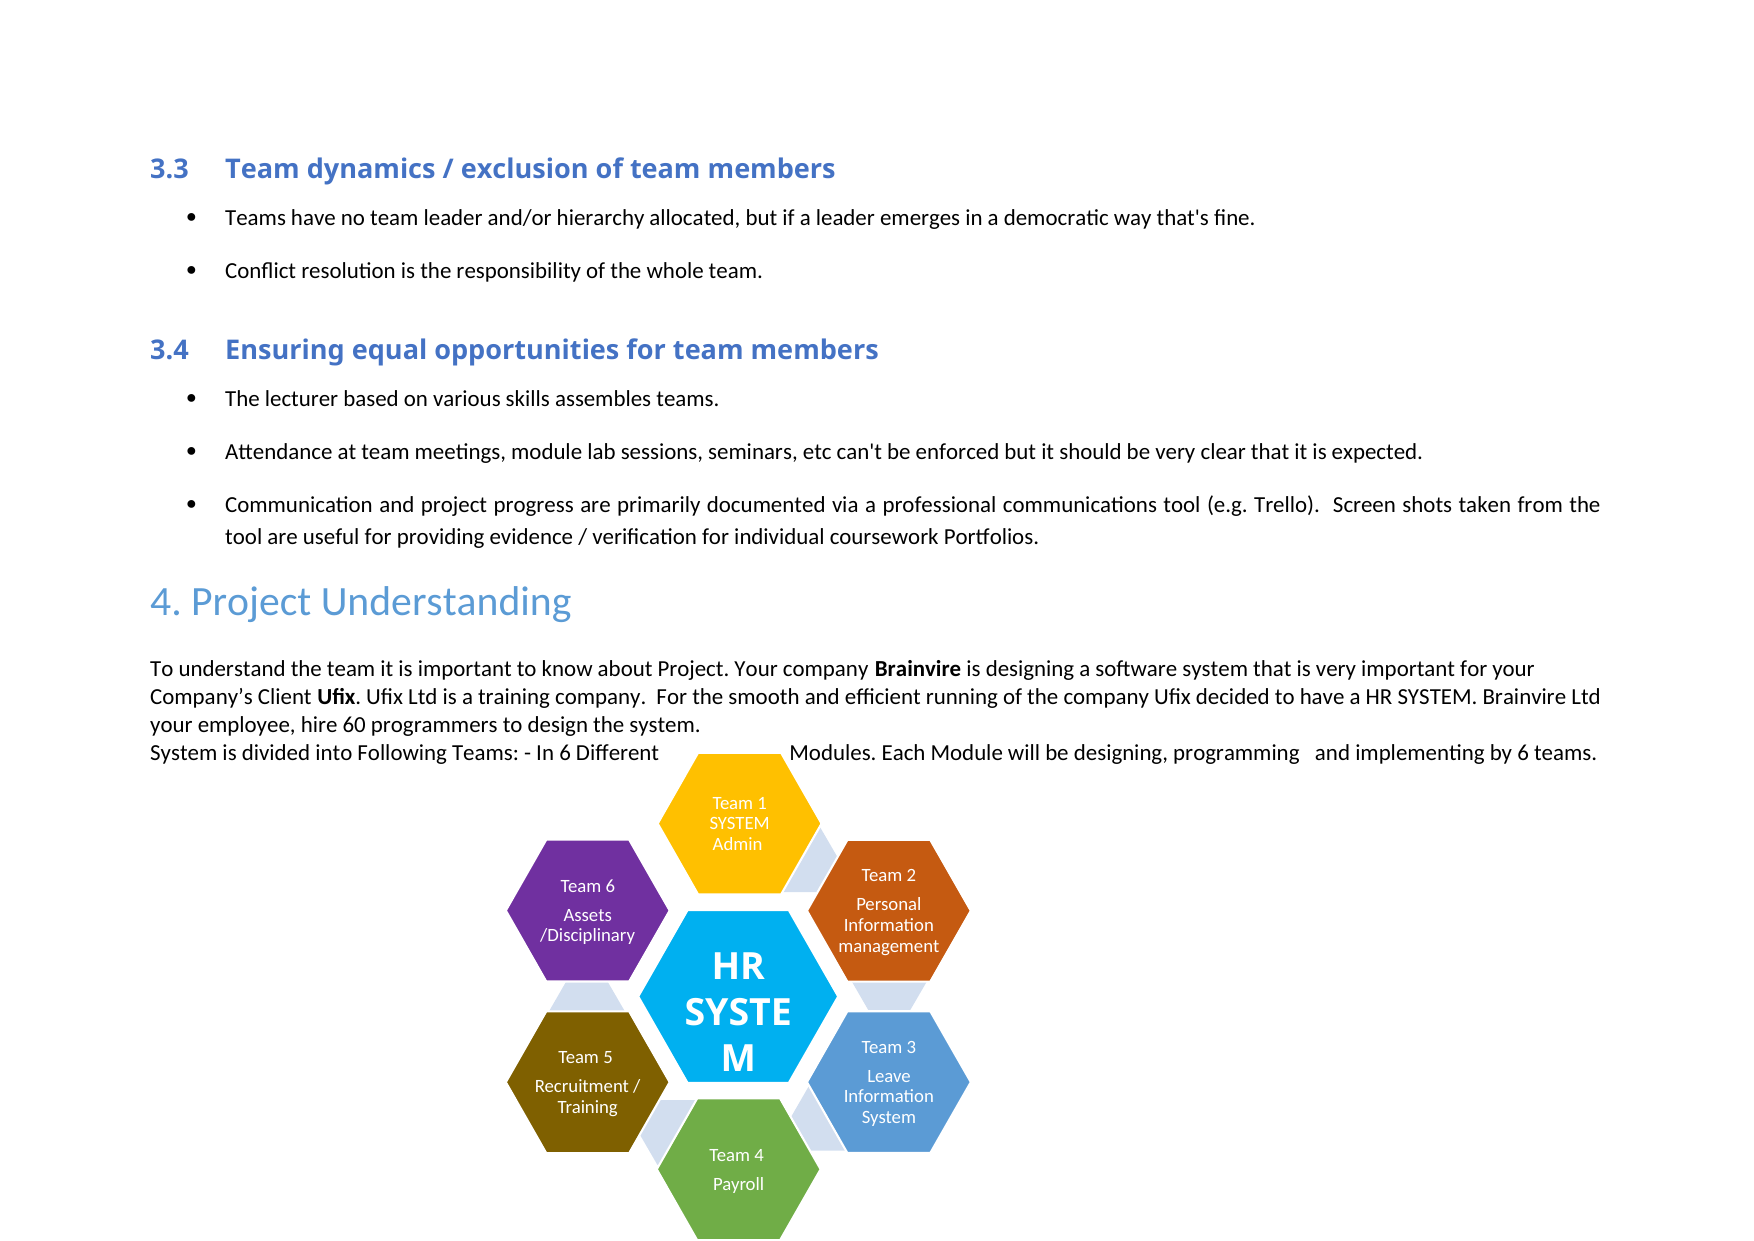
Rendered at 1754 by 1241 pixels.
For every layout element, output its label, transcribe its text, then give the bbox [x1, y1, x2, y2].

subtitle 3.3 Team dynamics / exclusion of team members [150, 150, 1604, 187]
text To understand the team it is important to know about Project. Your company Brainvire is designing a software system that is very important for your Company’s Client Ufix. Ufix Ltd is a training company. For the smooth and efficient running of the company Ufix decided to have a HR SYSTEM. Brainvire Ltd your employee, hire 60 programmers to design the system. [150, 654, 1604, 738]
text System is divided into Following Teams: - In 6 Different Modules. Each Module will be designing, programming and implementing by 6 teams. [150, 738, 1604, 767]
subtitle 3.4 Ensuring equal opportunities for team members [150, 330, 1604, 367]
list Communication and project progress are primarily documented via a professional communications tool (e.g. Trello). Screen shots taken from the tool are useful for providing evidence / verification for individual coursework Portfolios. [187, 490, 1604, 550]
list Attendance at team meetings, module lab sessions, seminars, etc can't be enforced but it should be very clear that it is expected. [187, 437, 1604, 465]
text 4. Project Understanding [150, 575, 1604, 626]
list Teams have no team leader and/or hierarchy allocated, but if a leader emerges in a democratic way that's fine. [187, 203, 1604, 232]
list Conflict resolution is the responsibility of the whole team. [187, 257, 1604, 284]
list The lecturer based on various skills assembles teams. [187, 384, 1604, 412]
